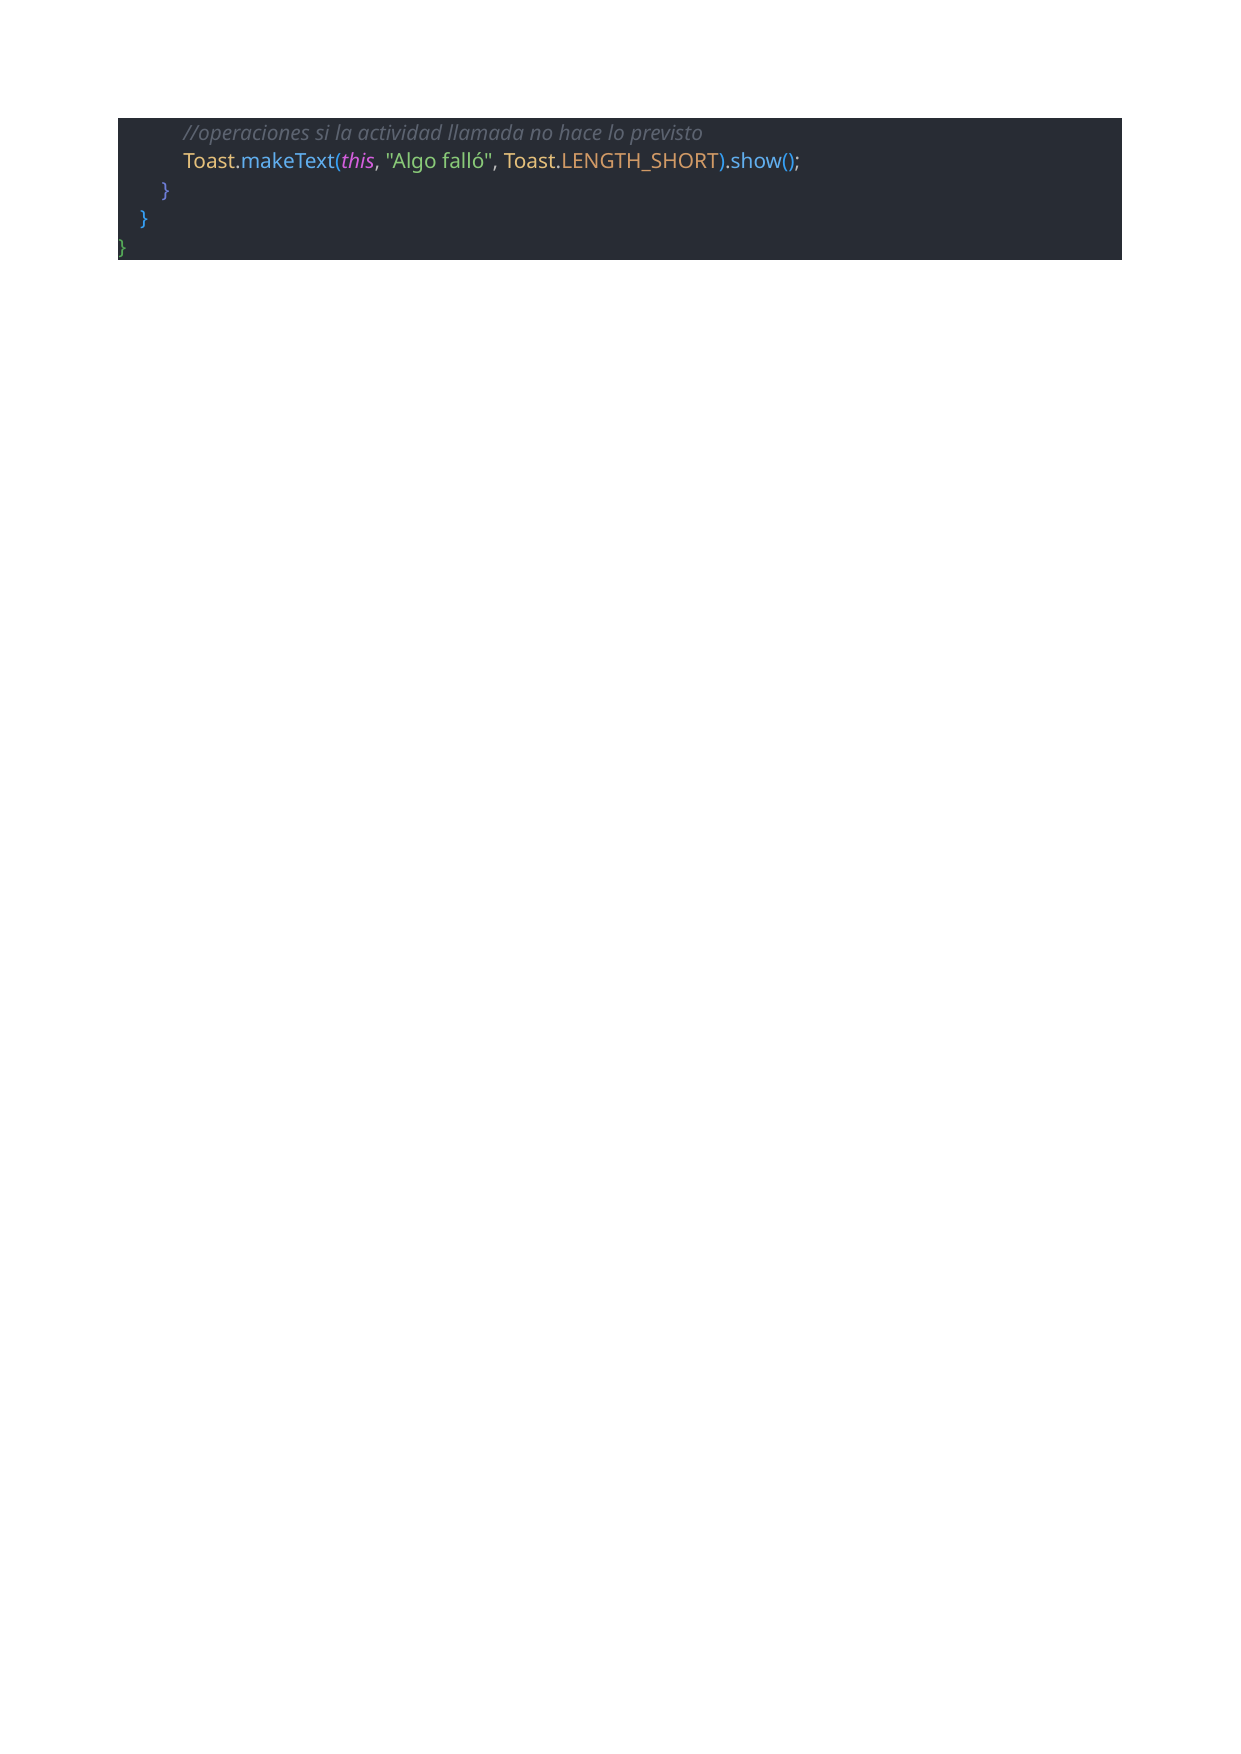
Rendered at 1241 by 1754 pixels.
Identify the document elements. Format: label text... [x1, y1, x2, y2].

text //operaciones si la actividad llamada no hace lo previsto Toast.makeText(this, "Algo falló", Toast.LENGTH_SHORT).show(); } } } [118, 118, 1122, 260]
